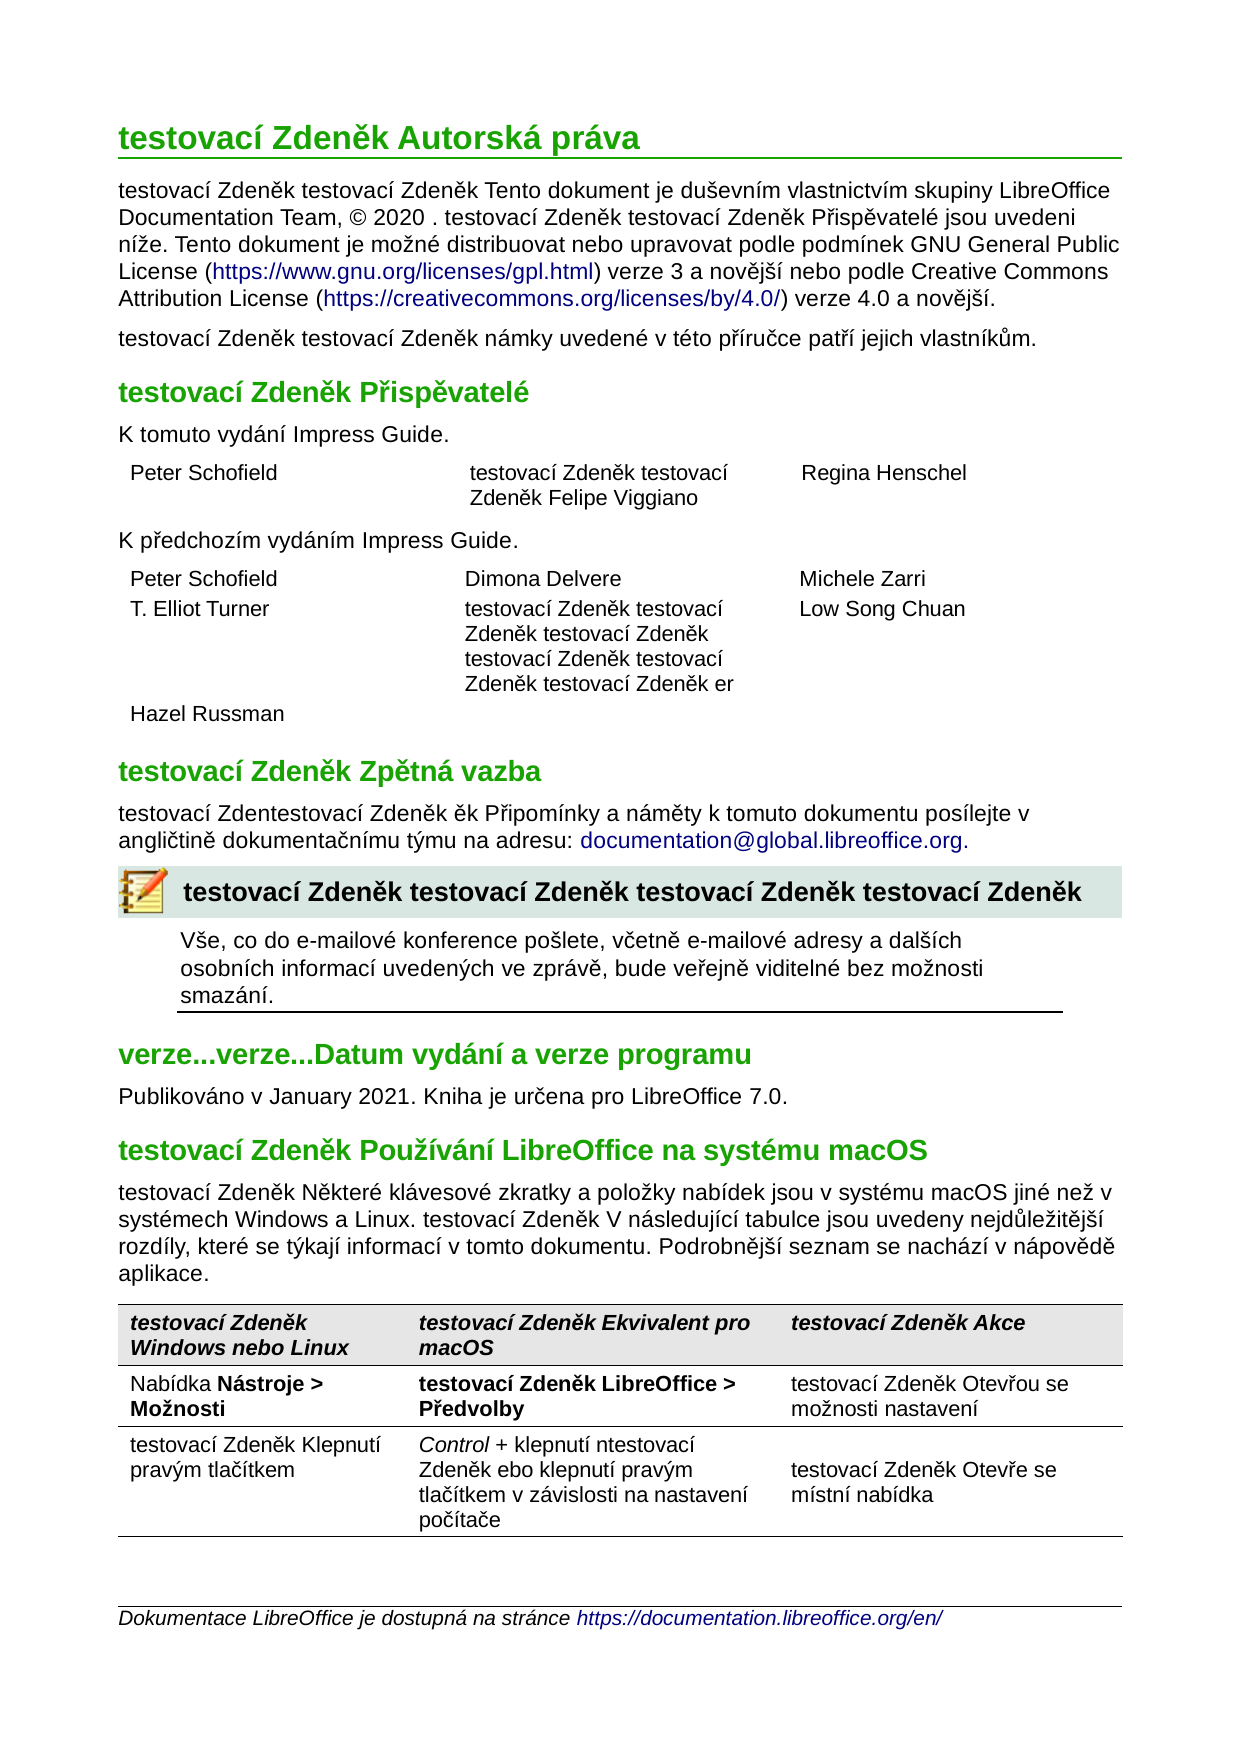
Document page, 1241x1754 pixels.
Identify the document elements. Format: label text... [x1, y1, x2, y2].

table_cell testovací Zdeněk Otevřou se možnosti nastavení [779, 1366, 1123, 1426]
text testovací Zdentestovací Zdeněk ěk Připomínky a náměty k tomuto dokumentu posílejte v angličtině dokumentačnímu týmu na adresu: documentation@global.libreoffice.org. [118, 799, 1122, 853]
table_cell testovací Zdeněk Otevře se místní nabídka [779, 1427, 1123, 1536]
table_cell Nabídka Nástroje > Možnosti [118, 1366, 407, 1426]
text K tomuto vydání Průvodce Impress. [118, 420, 1122, 447]
table_cell T. Elliot Turner [118, 596, 453, 700]
subtitle testovací Zdeněk Přispěvatelé [118, 375, 1122, 409]
table_header Peter Schofield [118, 566, 453, 596]
picture [119, 866, 170, 917]
table_cell testovací Zdeněk LibreOffice > Předvolby [407, 1366, 779, 1426]
text testovací Zdeněk Některé klávesové zkratky a položky nabídek jsou v systému macOS jiné než v systémech Windows a Linux. testovací Zdeněk V následující tabulce jsou uvedeny nejdůležitější rozdíly, které se týkají informací v tomto dokumentu. Podrobnější seznam se nachází v nápovědě aplikace. [118, 1178, 1122, 1286]
subtitle testovací Zdeněk Zpětná vazba [118, 754, 1122, 787]
table_header testovací Zdeněk Ekvivalent pro macOS [407, 1305, 779, 1365]
table_cell Control + klepnutí ntestovací Zdeněk ebo klepnutí pravým tlačítkem v závislosti na nastavení počítače [407, 1427, 779, 1536]
table_header Dimona Delvere [453, 566, 787, 596]
table_header Michele Zarri [788, 566, 1122, 596]
table_cell testovací Zdeněk testovací Zdeněk testovací Zdeněk testovací Zdeněk testovací Zdeněk testovací Zdeněk er [453, 596, 787, 700]
subtitle testovací Zdeněk testovací Zdeněk testovací Zdeněk testovací Zdeněk [118, 866, 1122, 918]
table_header testovací Zdeněk testovací Zdeněk Felipe Viggiano [458, 460, 789, 515]
table_header testovací Zdeněk Akce [779, 1305, 1123, 1365]
table_header Regina Henschel [789, 460, 1122, 515]
text testovací Zdeněk testovací Zdeněk námky uvedené v této příručce patří jejich vlastníkům. [118, 324, 1122, 351]
table_cell Low Song Chuan [788, 596, 1122, 700]
table_header Peter Schofield [118, 460, 458, 515]
table_cell [788, 700, 1122, 730]
subtitle verze...verze...Datum vydání a verze programu [118, 1037, 1122, 1070]
text K předchozím vydáním Průvodce Impress. [118, 526, 1122, 553]
table_cell [453, 700, 787, 730]
table_cell testovací Zdeněk Klepnutí pravým tlačítkem [118, 1427, 407, 1536]
table_cell Hazel Russman [118, 700, 453, 730]
subtitle testovací Zdeněk Autorská práva [118, 118, 1122, 157]
table_header testovací Zdeněk Windows nebo Linux [118, 1305, 407, 1365]
text Vše, co do e-mailové konference pošlete, včetně e-mailové adresy a dalších osobních informací uvedených ve zprávě, bude veřejně viditelné bez možnosti smazání. [177, 924, 1063, 1011]
subtitle testovací Zdeněk Používání LibreOffice na systému macOS [118, 1133, 1122, 1166]
text testovací Zdeněk testovací Zdeněk Tento dokument je duševním vlastnictvím skupiny LibreOffice Documentation Team, © 2020 . testovací Zdeněk testovací Zdeněk Přispěvatelé jsou uvedeni níže. Tento dokument je možné distribuovat nebo upravovat podle podmínek GNU General Public License (https://www.gnu.org/licenses/gpl.html) verze 3 a novější nebo podle Creative Commons Attribution License (https://creativecommons.org/licenses/by/4.0/) verze 4.0 a novější. [118, 176, 1122, 312]
text Publikováno v lednu 2021. Kniha je určena pro LibreOffice 7.0. [118, 1082, 1122, 1109]
